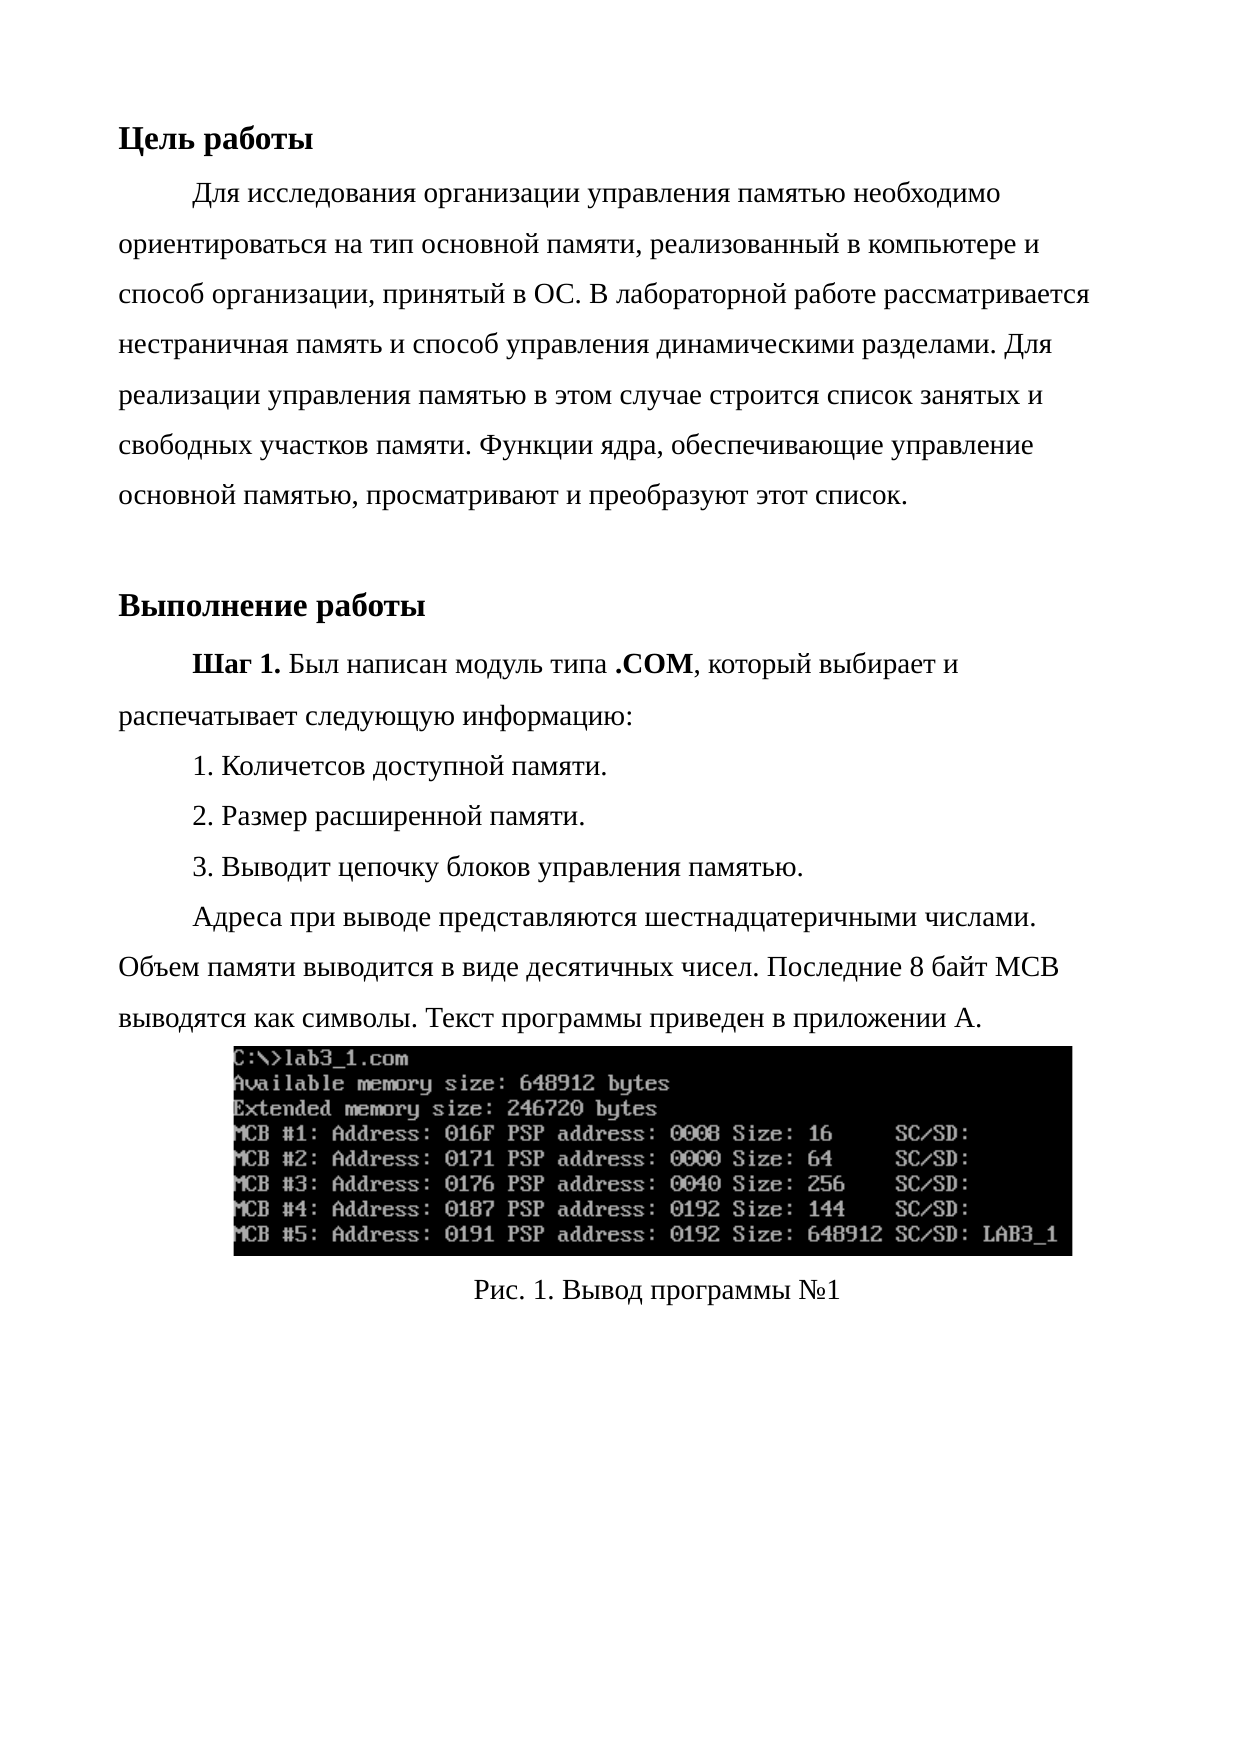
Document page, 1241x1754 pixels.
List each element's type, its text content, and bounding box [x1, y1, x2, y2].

picture [233, 1046, 1073, 1256]
text 1. Количетсов доступной памяти. [118, 748, 1122, 782]
text Выполнение работы [118, 585, 1122, 624]
text Для исследования организации управления памятью необходимо ориентироваться на тип основной памяти, реализованный в компьютере и способ организации, принятый в ОС. В лабораторной работе рассматривается нестраничная память и способ управления динамическими разделами. Для реализации управления памятью в этом случае строится список занятых и свободных участков памяти. Функции ядра, обеспечивающие управление основной памятью, просматривают и преобразуют этот список. [118, 176, 1122, 511]
text Шаг 1. Был написан модуль типа .COM, который выбирает и распечатывает следующую информацию: [118, 643, 1122, 731]
text Адреса при выводе представляются шестнадцатеричными числами. Объем памяти выводится в виде десятичных чисел. Последние 8 байт MCB выводятся как символы. Текст программы приведен в приложении А. [118, 899, 1122, 1033]
text Цель работы [118, 118, 1122, 156]
text Рис. 1. Вывод программы №1 [118, 1050, 1122, 1306]
text 3. Выводит цепочку блоков управления памятью. [118, 849, 1122, 882]
text 2. Размер расширенной памяти. [118, 798, 1122, 832]
